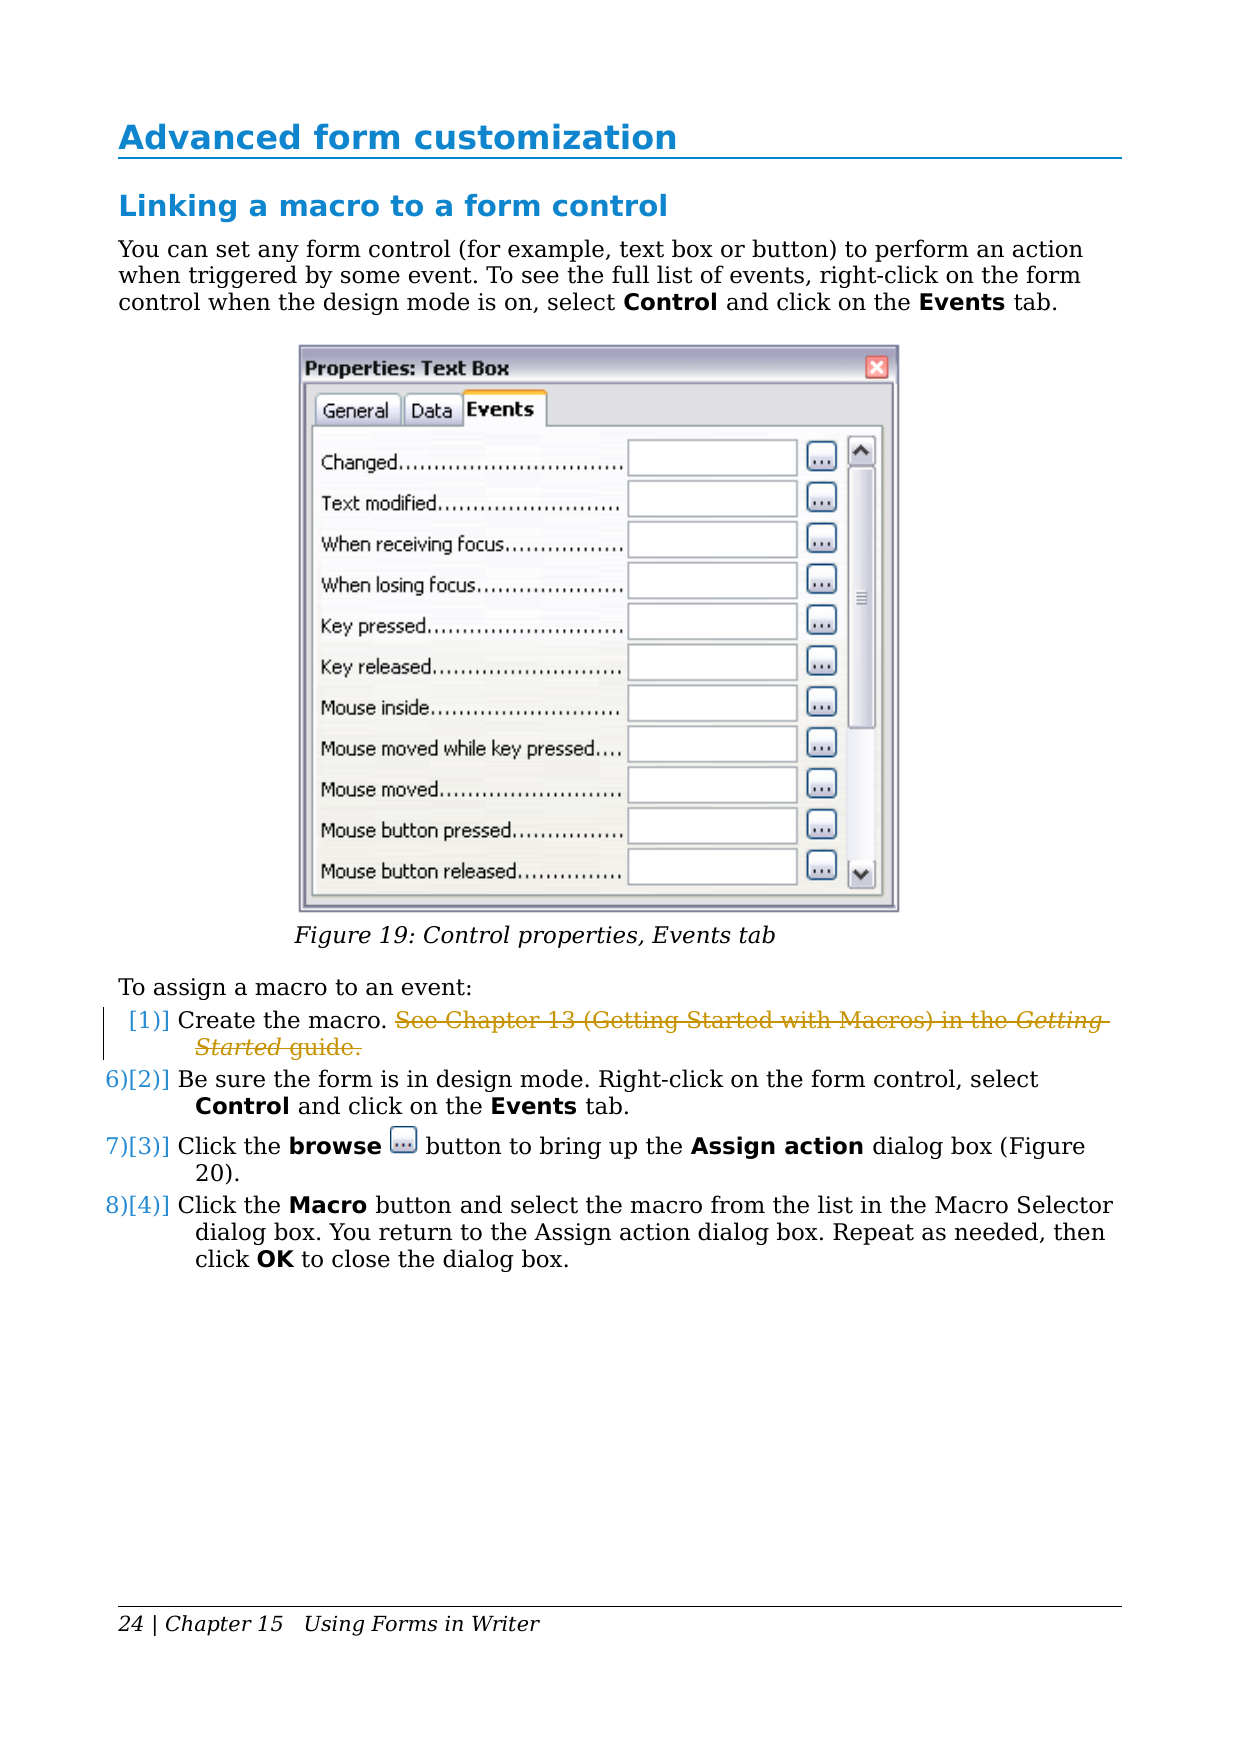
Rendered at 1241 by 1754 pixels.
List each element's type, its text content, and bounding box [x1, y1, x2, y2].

subtitle Linking a macro to a form control [118, 190, 1122, 224]
picture [390, 1126, 419, 1155]
list Create the macro. [177, 1007, 1122, 1060]
list To assign a macro to an event: [118, 974, 1122, 1001]
list Click the browse button to bring up the Assign action dialog box (Figure 20). [177, 1126, 1122, 1186]
subtitle Advanced form customization [118, 118, 1122, 157]
text You can set any form control (for example, text box or button) to perform an action when triggered by some event. To see the full list of events, right-click on the form control when the design mode is on, select Control and click on the Events tab. [118, 236, 1122, 316]
text Figure 19: Control properties, Events tab [294, 922, 946, 948]
picture [294, 341, 903, 916]
list Be sure the form is in design mode. Right-click on the form control, select Control and click on the Events tab. [177, 1067, 1122, 1120]
list Click the Macro button and select the macro from the list in the Macro Selector dialog box. You return to the Assign action dialog box. Repeat as needed, then click OK to close the dialog box. [177, 1193, 1122, 1273]
